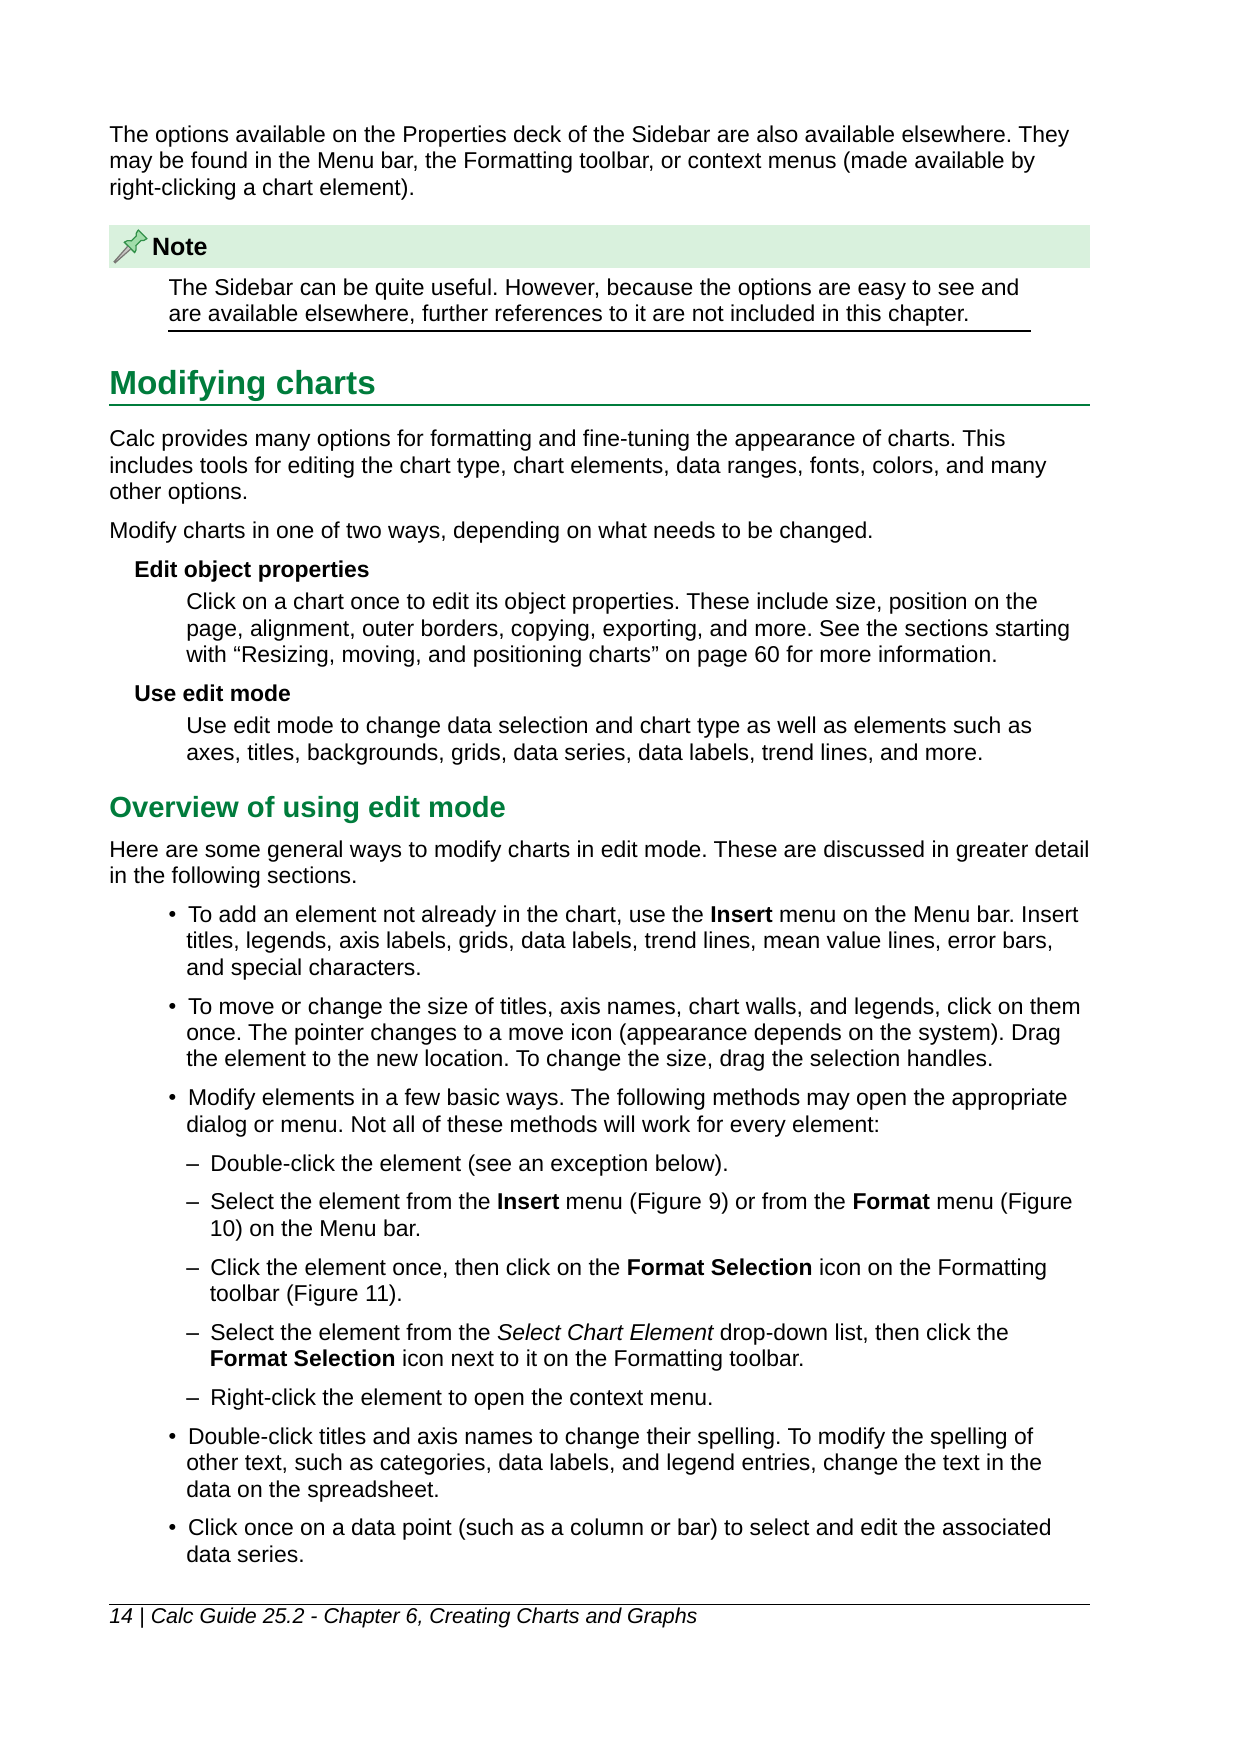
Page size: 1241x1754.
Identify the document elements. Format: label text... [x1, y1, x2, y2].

subtitle Overview of using edit mode [109, 790, 1090, 823]
list Click the element once, then click on the Format Selection icon on the Formatting toolbar (Figure 11). [186, 1253, 1090, 1306]
text The options available on the Properties deck of the Sidebar are also available elsewhere. They may be found in the Menu bar, the Formatting toolbar, or context menus (made available by right-clicking a chart element). [109, 121, 1090, 200]
subtitle Note [109, 225, 1090, 268]
subtitle Modifying charts [109, 363, 1090, 404]
list Modify charts in one of two ways, depending on what needs to be changed. [109, 517, 1090, 543]
text Calc provides many options for formatting and fine-tuning the appearance of charts. This includes tools for editing the chart type, chart elements, data ranges, fonts, colors, and many other options. [109, 425, 1090, 504]
list Click once on a data point (such as a column or bar) to select and edit the associated data series. [168, 1514, 1090, 1567]
list Select the element from the Select Chart Element drop-down list, then click the Format Selection icon next to it on the Formatting toolbar. [186, 1319, 1090, 1371]
list Select the element from the Insert menu (Figure 9) or from the Format menu (Figure 10) on the Menu bar. [186, 1188, 1090, 1241]
list Right-click the element to open the context menu. [186, 1384, 1090, 1410]
text Edit object properties [134, 556, 1090, 582]
list Here are some general ways to modify charts in edit mode. These are discussed in greater detail in the following sections. [109, 836, 1090, 889]
text Use edit mode [134, 680, 1090, 706]
text Use edit mode to change data selection and chart type as well as elements such as axes, titles, backgrounds, grids, data series, data labels, trend lines, and more. [186, 712, 1090, 765]
list To move or change the size of titles, axis names, chart walls, and legends, click on them once. The pointer changes to a move icon (appearance depends on the system). Drag the element to the new location. To change the size, drag the selection handles. [168, 993, 1090, 1072]
list Double-click the element (see an exception below). [186, 1149, 1090, 1176]
text Click on a chart once to edit its object properties. These include size, position on the page, alignment, outer borders, copying, exporting, and more. See the sections starting with “Resizing, moving, and positioning charts” on page 61 for more information. [186, 588, 1090, 667]
list Double-click titles and axis names to change their spelling. To modify the spelling of other text, such as categories, data labels, and legend entries, change the text in the data on the spreadsheet. [168, 1423, 1090, 1502]
list Modify elements in a few basic ways. The following methods may open the appropriate dialog or menu. Not all of these methods will work for every element: [168, 1084, 1090, 1137]
text The Sidebar can be quite useful. However, because the options are easy to see and are available elsewhere, further references to it are not included in this chapter. [168, 274, 1031, 330]
list To add an element not already in the chart, use the Insert menu on the Menu bar. Insert titles, legends, axis labels, grids, data labels, trend lines, mean value lines, error bars, and special characters. [168, 901, 1090, 980]
